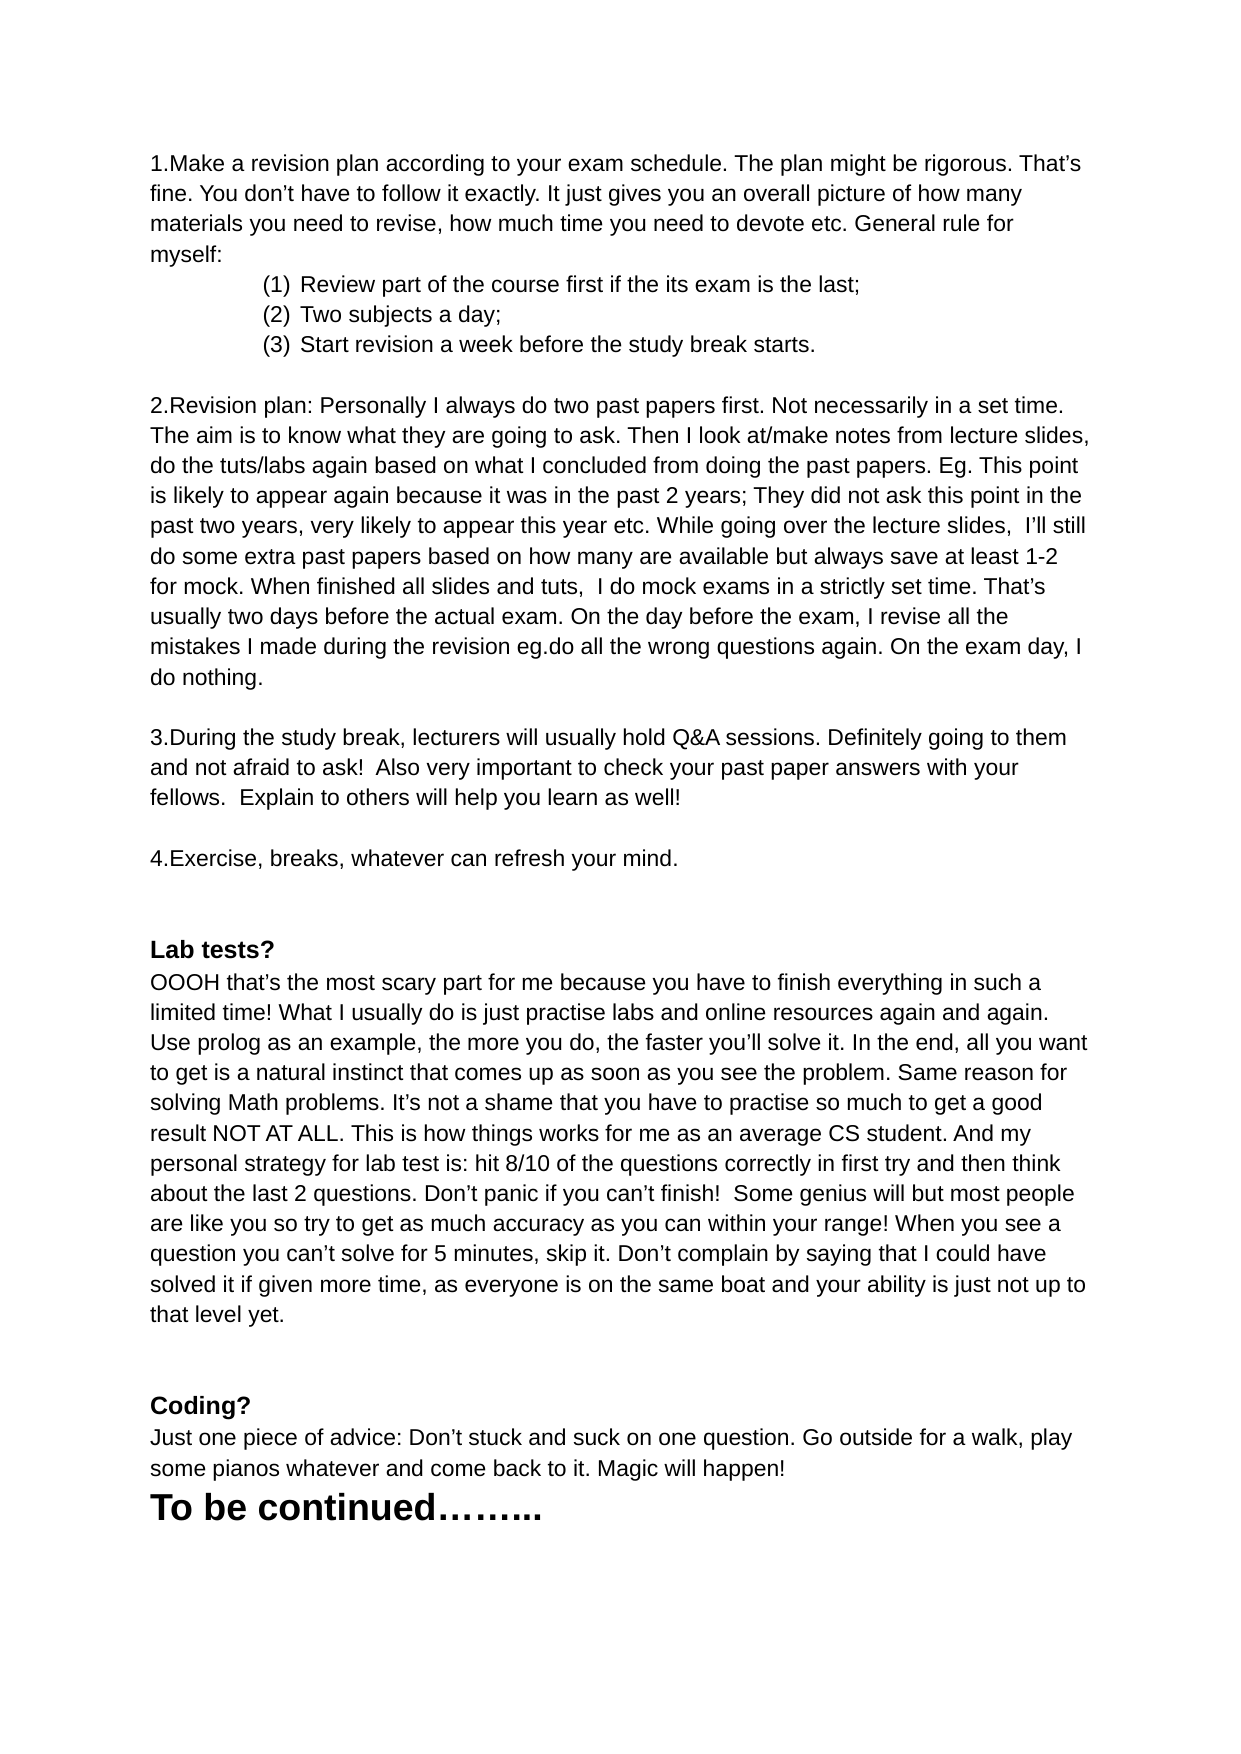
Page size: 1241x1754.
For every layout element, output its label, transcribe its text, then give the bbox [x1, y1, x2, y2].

text 4.Exercise, breaks, whatever can refresh your mind. [150, 845, 1090, 871]
text OOOH that’s the most scary part for me because you have to finish everything in such a limited time! What I usually do is just practise labs and online resources again and again. Use prolog as an example, the more you do, the faster you’ll solve it. In the end, all you want to get is a natural instinct that comes up as soon as you see the problem. Same reason for solving Math problems. It’s not a shame that you have to practise so much to get a good result NOT AT ALL. This is how things works for me as an average CS student. And my personal strategy for lab test is: hit 8/10 of the questions correctly in first try and then think about the last 2 questions. Don’t panic if you can’t finish! Some genius will but most people are like you so try to get as much accuracy as you can within your range! When you see a question you can’t solve for 5 minutes, skip it. Don’t complain by saying that I could have solved it if given more time, as everyone is on the same boat and your ability is just not up to that level yet. [150, 968, 1090, 1327]
text To be continued……... [150, 1485, 1090, 1528]
text Just one piece of advice: Don’t stuck and suck on one question. Go outside for a walk, play some pianos whatever and come back to it. Magic will happen! [150, 1424, 1090, 1481]
text 2.Revision plan: Personally I always do two past papers first. Not necessarily in a set time. The aim is to know what they are going to ask. Then I look at/make notes from lecture slides, do the tuts/labs again based on what I concluded from doing the past papers. Eg. This point is likely to appear again because it was in the past 2 years; They did not ask this point in the past two years, very likely to appear this year etc. While going over the lecture slides, I’ll still do some extra past papers based on how many are available but always save at least 1-2 for mock. When finished all slides and tuts, I do mock exams in a strictly set time. That’s usually two days before the actual exam. On the day before the exam, I revise all the mistakes I made during the revision eg.do all the wrong questions again. On the exam day, I do nothing. [150, 392, 1090, 690]
list Start revision a week before the study break starts. [262, 331, 1090, 358]
text Lab tests? [150, 935, 1090, 964]
text 3.During the study break, lecturers will usually hold Q&A sessions. Definitely going to them and not afraid to ask! Also very important to check your past paper answers with your fellows. Explain to others will help you learn as well! [150, 724, 1090, 811]
list Two subjects a day; [262, 301, 1090, 327]
text 1.Make a revision plan according to your exam schedule. The plan might be rigorous. That’s fine. You don’t have to follow it exactly. It just gives you an overall picture of how many materials you need to revise, how much time you need to devote etc. General rule for myself: [150, 150, 1090, 267]
list Review part of the course first if the its exam is the last; [262, 271, 1090, 297]
text Coding? [150, 1391, 1090, 1420]
